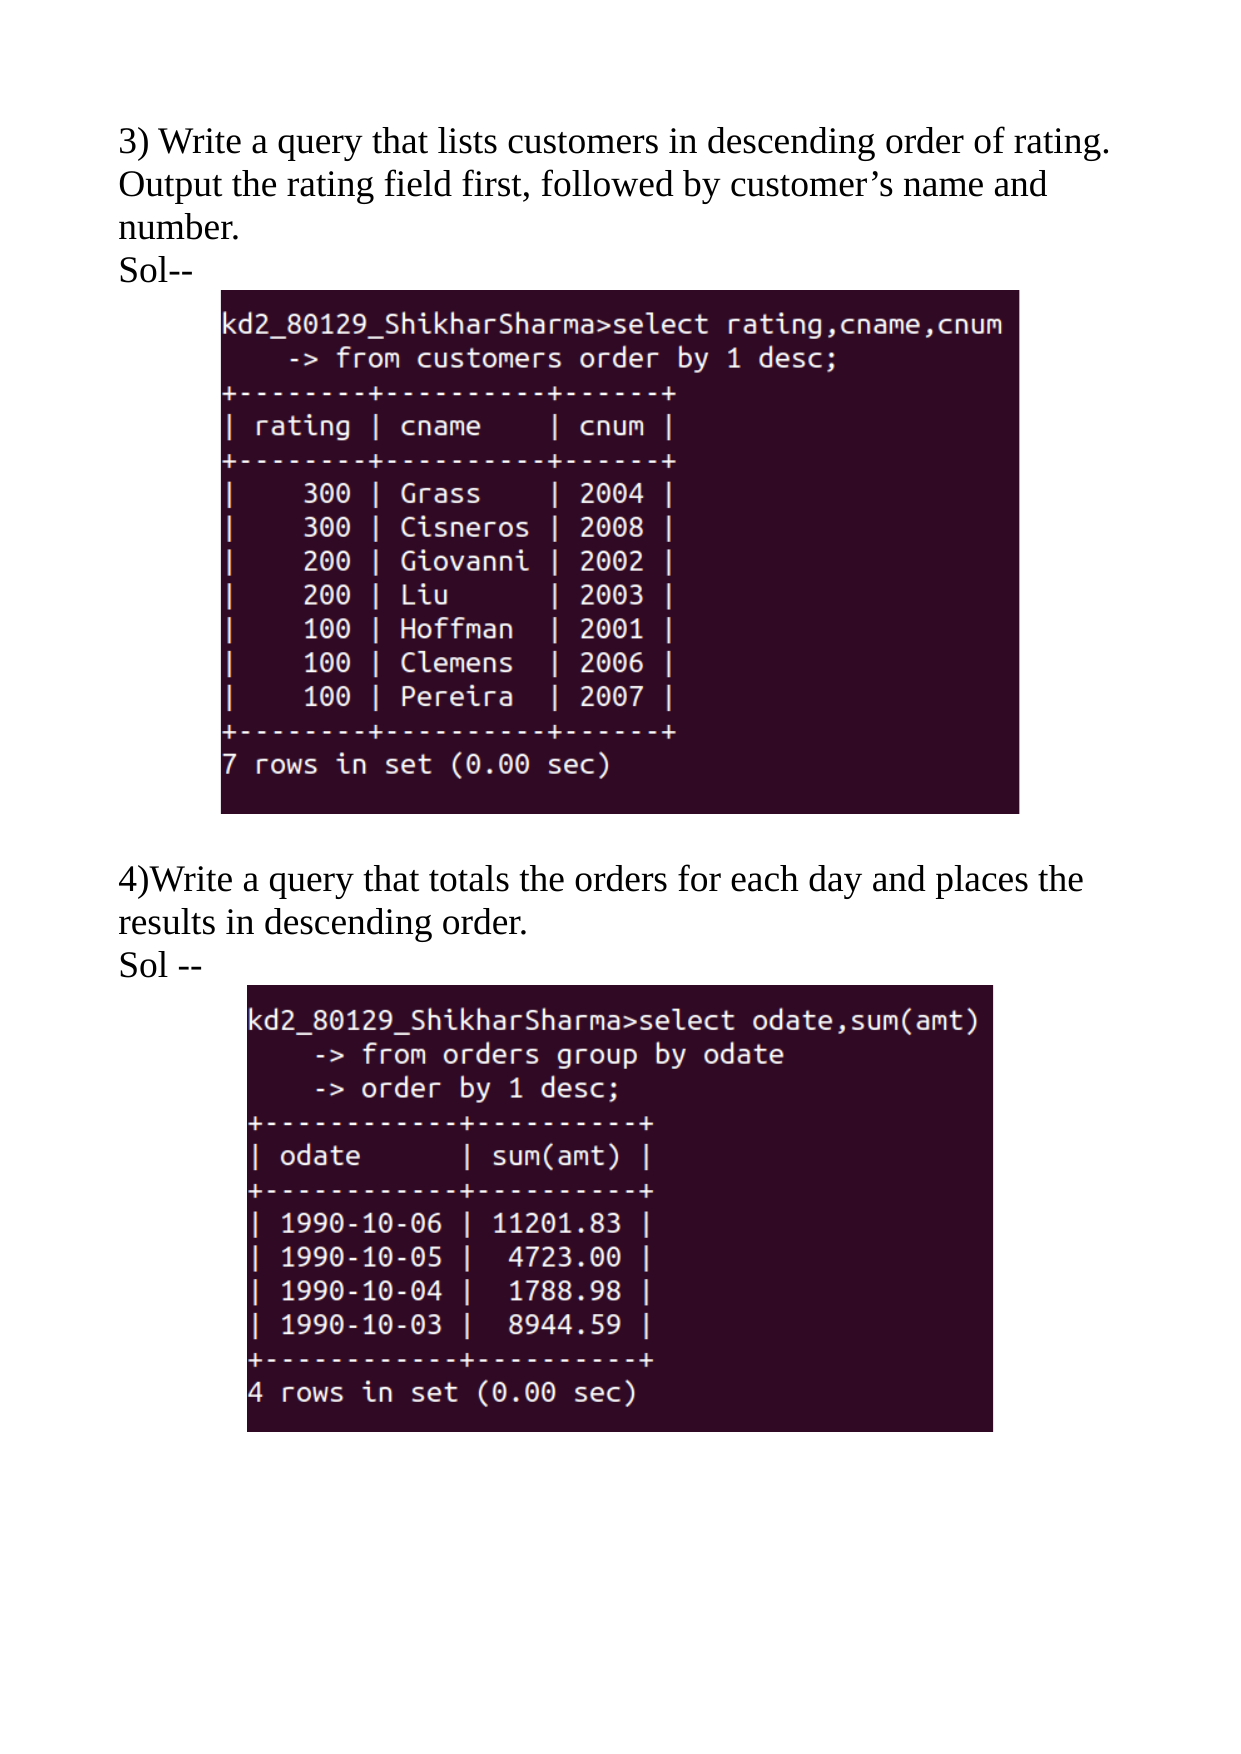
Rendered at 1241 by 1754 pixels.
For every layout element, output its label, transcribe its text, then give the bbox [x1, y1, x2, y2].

text Sol-- [118, 247, 1122, 291]
picture [220, 290, 1020, 814]
text 4)Write a query that totals the orders for each day and places the results in descending order. [118, 856, 1122, 942]
picture [247, 985, 994, 1432]
text 3) Write a query that lists customers in descending order of rating. Output the rating field first, followed by customer’s name and number. [118, 118, 1122, 247]
text Sol -- [118, 942, 1122, 986]
